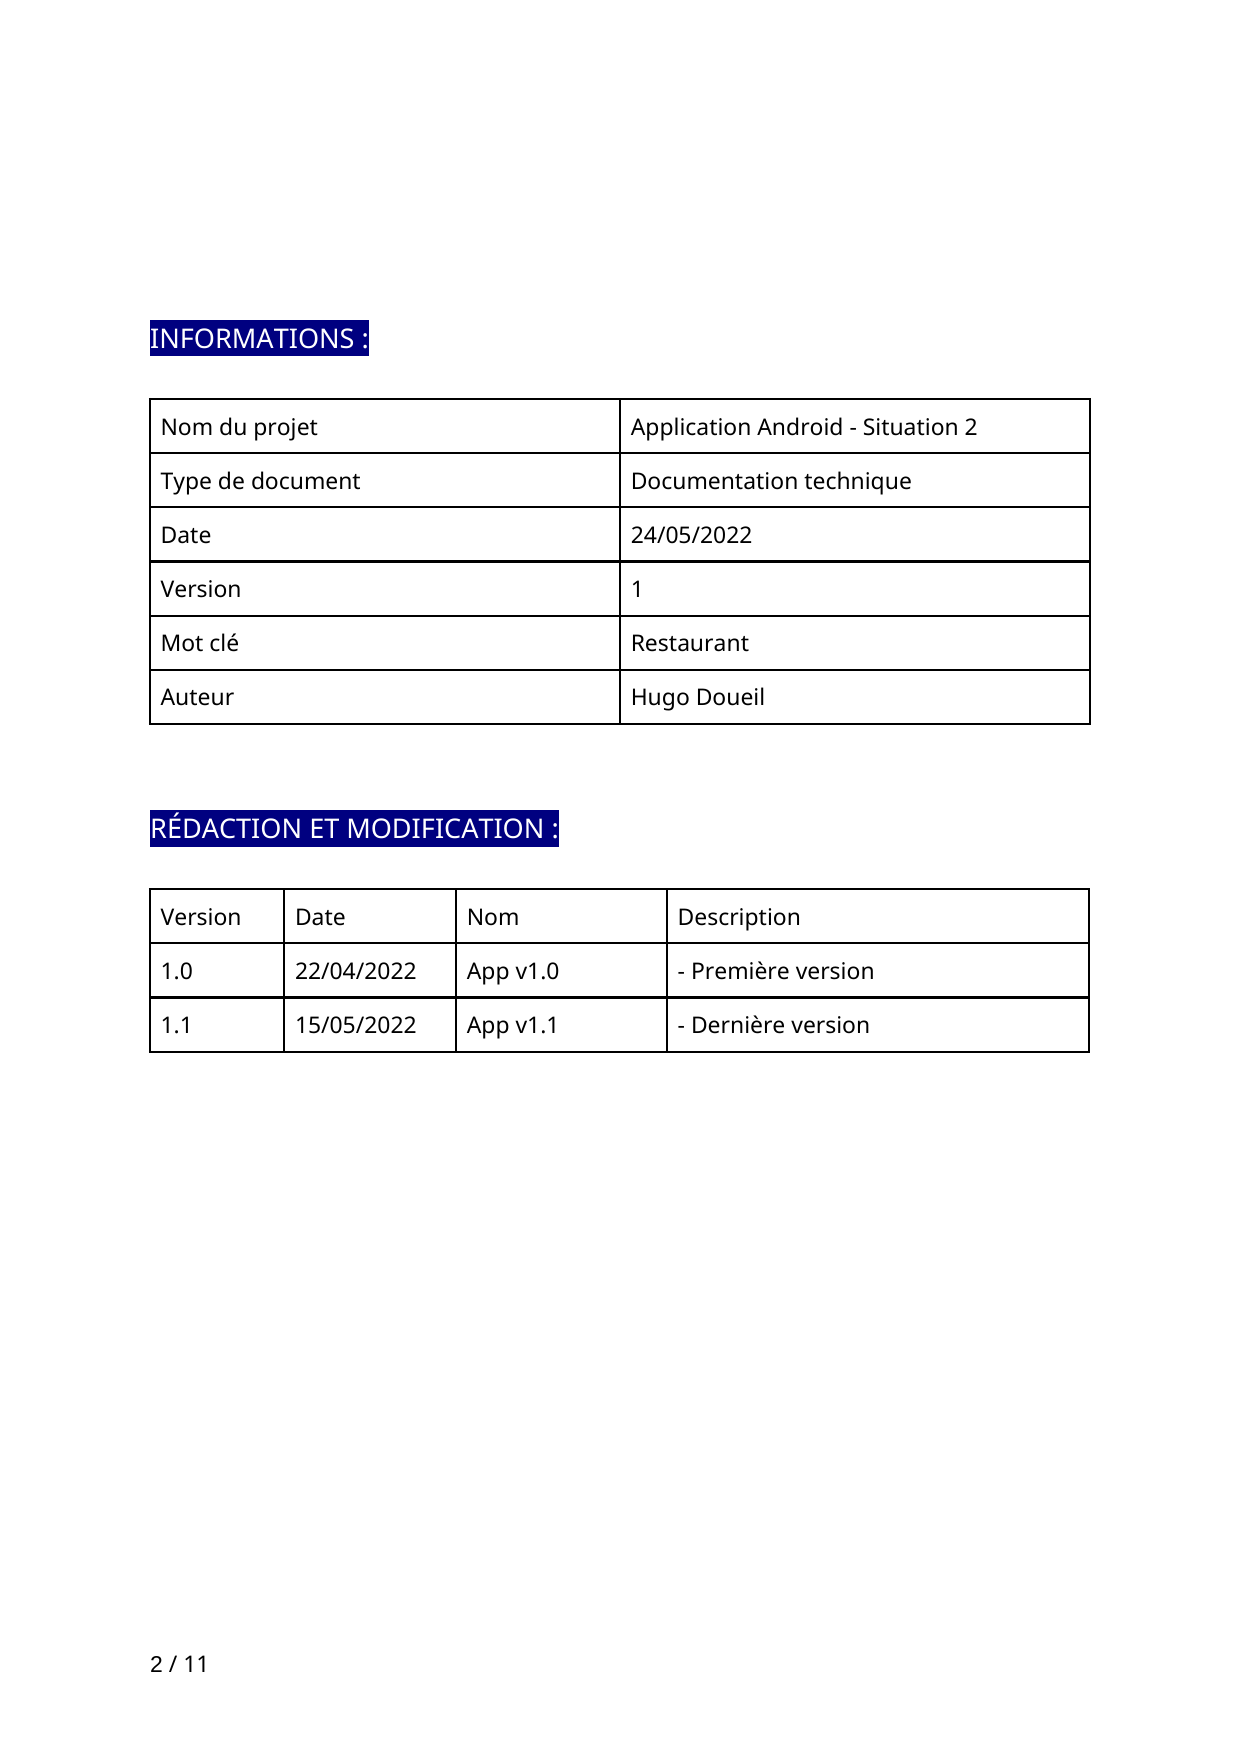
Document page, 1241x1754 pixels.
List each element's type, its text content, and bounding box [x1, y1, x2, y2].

table_header Description [668, 890, 1088, 942]
table_cell Version [151, 563, 619, 614]
table_cell 1 [621, 563, 1089, 614]
table_cell Hugo Doueil [621, 671, 1089, 723]
table_cell Restaurant [621, 617, 1089, 669]
table_header Version [151, 890, 283, 942]
text INFORMATIONS : [150, 319, 1090, 356]
table_cell App v1.0 [457, 944, 666, 996]
table_cell Auteur [151, 671, 619, 723]
table_cell 22/04/2022 [285, 944, 455, 996]
table_cell - Dernière version [668, 999, 1088, 1051]
table_cell 1.0 [151, 944, 283, 996]
table_cell Date [151, 508, 619, 560]
table_header Date [285, 890, 455, 942]
table_cell 1.1 [151, 999, 283, 1051]
table_cell 24/05/2022 [621, 508, 1089, 560]
table_header Nom du projet [151, 400, 619, 452]
table_cell Type de document [151, 454, 619, 506]
table_header Nom [457, 890, 666, 942]
table_cell 15/05/2022 [285, 999, 455, 1051]
table_cell - Première version [668, 944, 1088, 996]
table_cell App v1.1 [457, 999, 666, 1051]
table_header Application Android - Situation 2 [621, 400, 1089, 452]
text RÉDACTION ET MODIFICATION : [150, 810, 1090, 847]
table_cell Documentation technique [621, 454, 1089, 506]
table_cell Mot clé [151, 617, 619, 669]
